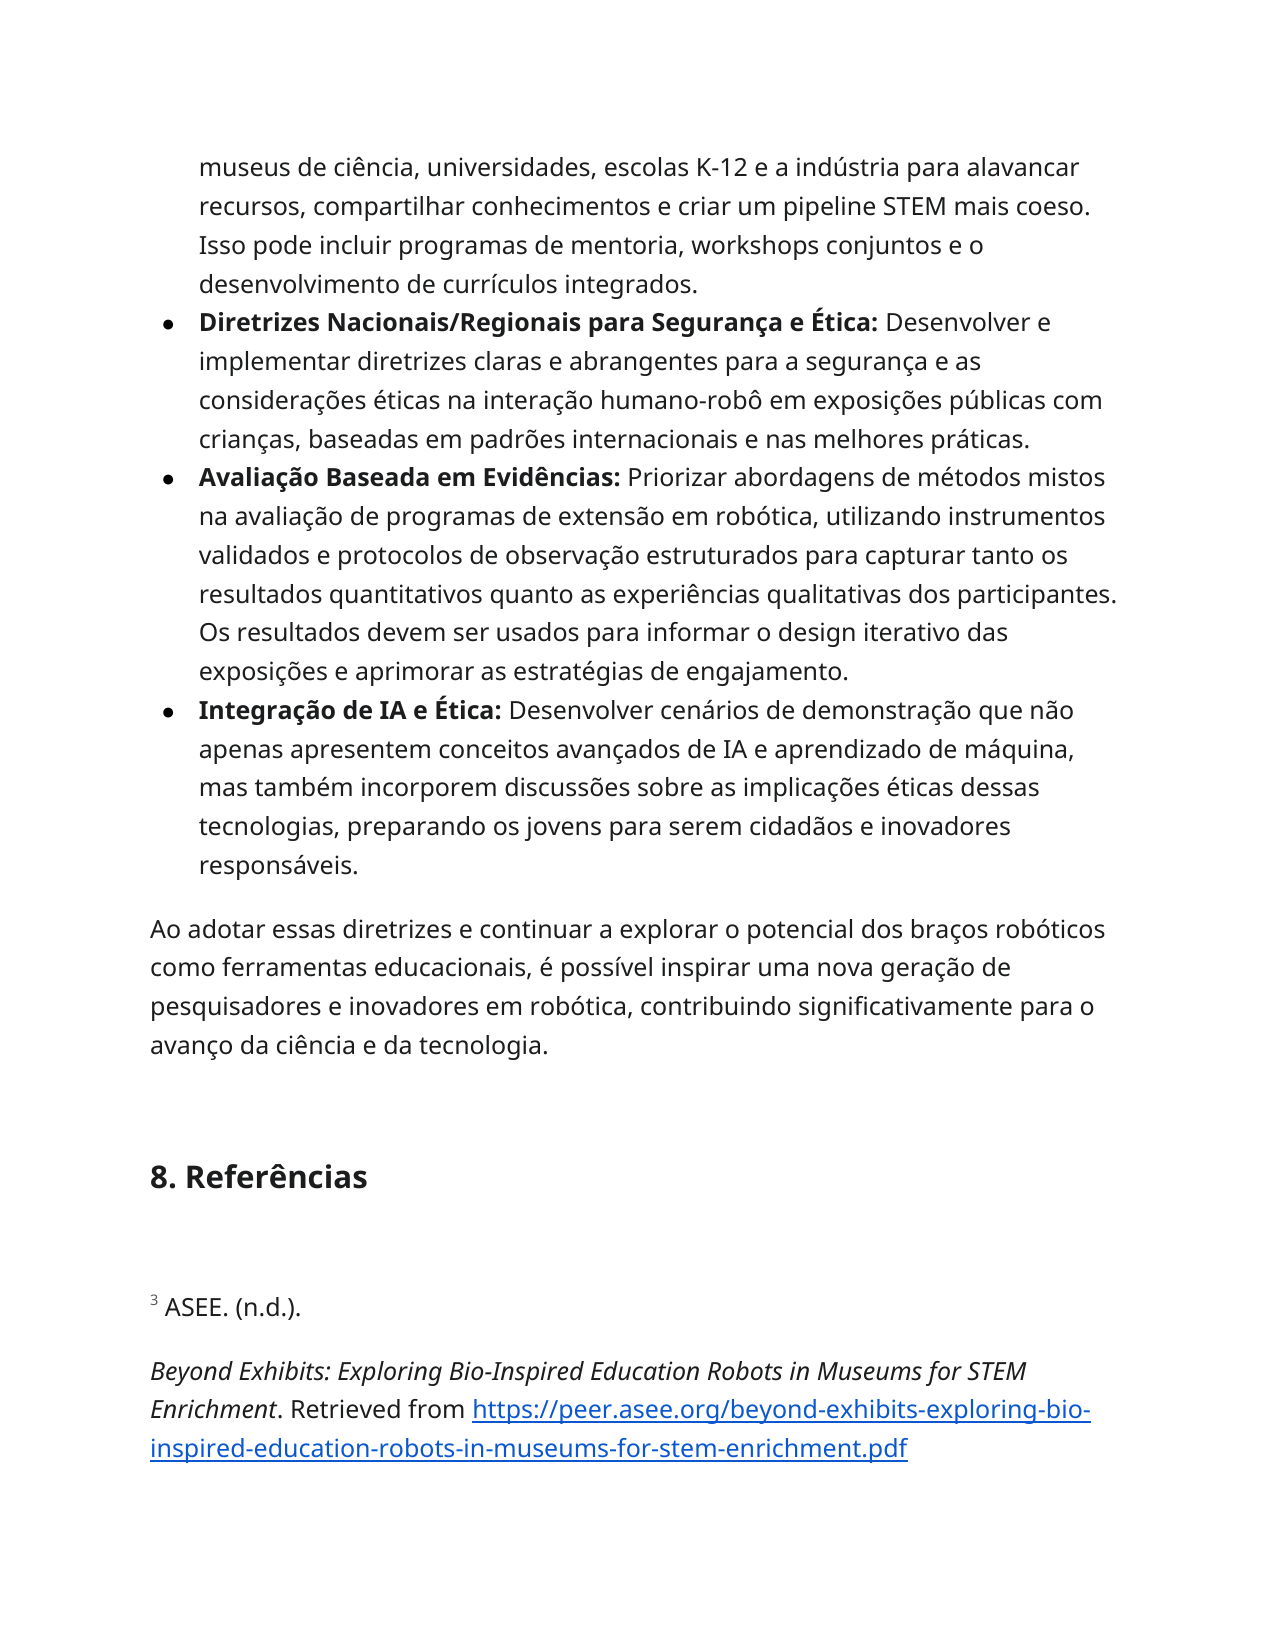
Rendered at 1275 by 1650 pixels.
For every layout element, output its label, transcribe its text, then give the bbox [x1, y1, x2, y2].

text 3 ASEE. (n.d.). [150, 1289, 1125, 1324]
list Integração de IA e Ética: Desenvolver cenários de demonstração que não apenas apresentem conceitos avançados de IA e aprendizado de máquina, mas também incorporem discussões sobre as implicações éticas dessas tecnologias, preparando os jovens para serem cidadãos e inovadores responsáveis. [161, 692, 1125, 882]
subtitle 8. Referências [150, 1155, 1125, 1198]
text Ao adotar essas diretrizes e continuar a explorar o potencial dos braços robóticos como ferramentas educacionais, é possível inspirar uma nova geração de pesquisadores e inovadores em robótica, contribuindo significativamente para o avanço da ciência e da tecnologia. [150, 911, 1125, 1062]
text Beyond Exhibits: Exploring Bio-Inspired Education Robots in Museums for STEM Enrichment. Retrieved from https://peer.asee.org/beyond-exhibits-exploring-bio-inspired-education-robots-in-museums-for-stem-enrichment.pdf [150, 1353, 1125, 1465]
list Avaliação Baseada em Evidências: Priorizar abordagens de métodos mistos na avaliação de programas de extensão em robótica, utilizando instrumentos validados e protocolos de observação estruturados para capturar tanto os resultados quantitativos quanto as experiências qualitativas dos participantes. Os resultados devem ser usados para informar o design iterativo das exposições e aprimorar as estratégias de engajamento. [161, 460, 1125, 688]
list museus de ciência, universidades, escolas K-12 e a indústria para alavancar recursos, compartilhar conhecimentos e criar um pipeline STEM mais coeso. Isso pode incluir programas de mentoria, workshops conjuntos e o desenvolvimento de currículos integrados. [161, 150, 1125, 300]
list Diretrizes Nacionais/Regionais para Segurança e Ética: Desenvolver e implementar diretrizes claras e abrangentes para a segurança e as considerações éticas na interação humano-robô em exposições públicas com crianças, baseadas em padrões internacionais e nas melhores práticas. [161, 305, 1125, 455]
